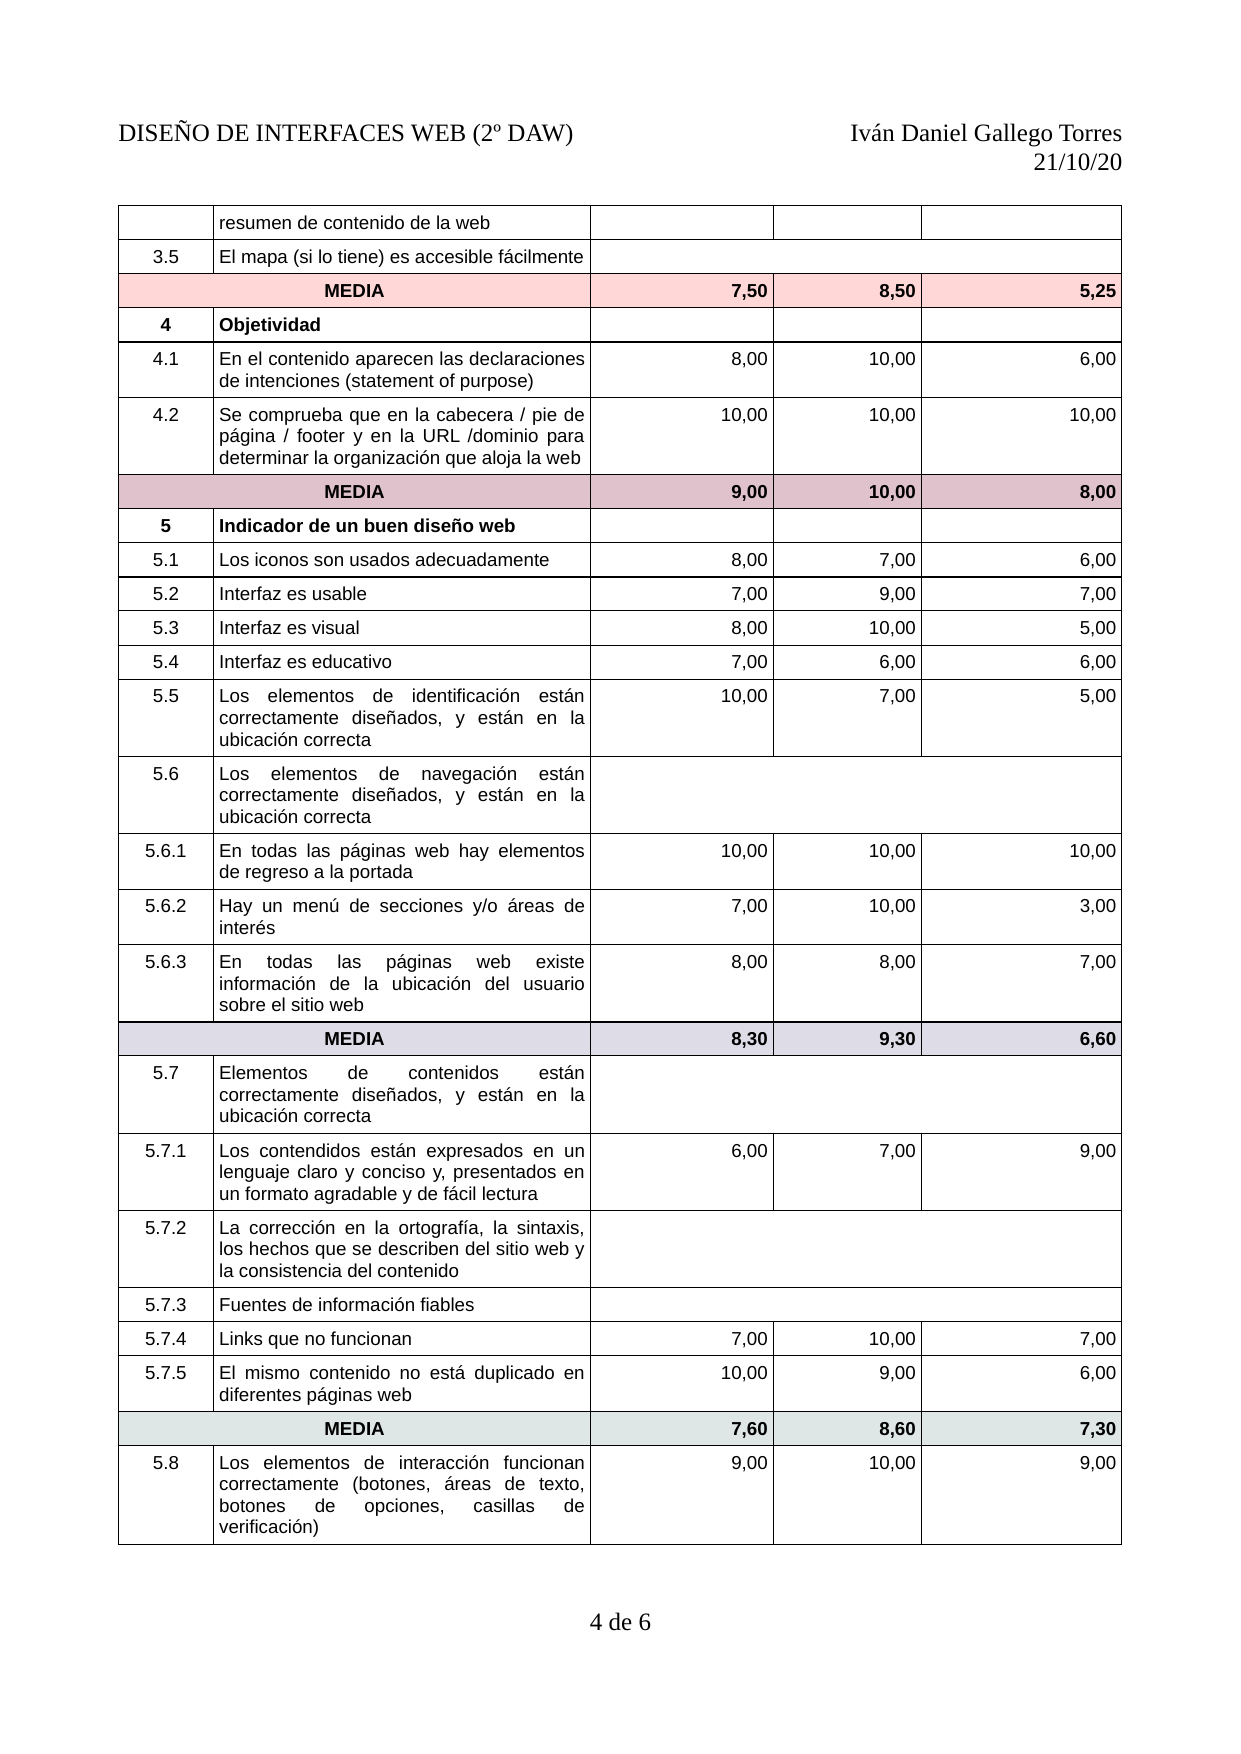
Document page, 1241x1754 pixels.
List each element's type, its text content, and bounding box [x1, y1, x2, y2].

table_cell 7,00 [591, 1322, 773, 1355]
table_cell 6,00 [922, 343, 1121, 397]
table_cell MEDIA [119, 274, 590, 307]
table_cell 9,00 [774, 578, 921, 610]
table_cell Los iconos son usados adecuadamente [214, 543, 590, 576]
table_cell 7,00 [591, 578, 773, 610]
table_cell [774, 509, 921, 542]
table_cell 10,00 [774, 834, 921, 888]
table_cell 5.7.4 [119, 1322, 213, 1355]
table_cell 5,00 [922, 680, 1121, 756]
table_cell MEDIA [119, 475, 590, 508]
table_cell 3,00 [922, 890, 1121, 944]
table_cell 6,00 [922, 1356, 1121, 1411]
table_cell 8,00 [922, 475, 1121, 508]
table_cell [591, 1288, 1121, 1321]
table_cell 9,30 [774, 1023, 921, 1055]
table_cell Objetividad [214, 308, 590, 341]
table_cell [774, 206, 921, 239]
table_cell 10,00 [922, 398, 1121, 474]
table_cell 5.2 [119, 578, 213, 610]
table_cell Se comprueba que en la cabecera / pie de página / footer y en la URL /dominio para determinar la organización que aloja la web [214, 398, 590, 474]
table_cell 5.7 [119, 1056, 213, 1133]
table_cell 4.2 [119, 398, 213, 474]
table_cell 7,00 [922, 945, 1121, 1021]
table_cell 9,00 [591, 475, 773, 508]
table_cell 7,00 [922, 1322, 1121, 1355]
table_cell [591, 757, 1121, 833]
table_cell 8,00 [591, 543, 773, 576]
table_cell resumen de contenido de la web [214, 206, 590, 239]
table_cell 7,00 [774, 680, 921, 756]
table_cell [591, 1211, 1121, 1287]
table_cell Links que no funcionan [214, 1322, 590, 1355]
table_cell 9,00 [774, 1356, 921, 1411]
table_cell El mismo contenido no está duplicado en diferentes páginas web [214, 1356, 590, 1411]
table_cell [922, 509, 1121, 542]
table_cell 5.6.3 [119, 945, 213, 1021]
table_cell Interfaz es usable [214, 578, 590, 610]
table_cell 10,00 [591, 680, 773, 756]
table_cell 4 [119, 308, 213, 341]
table_cell 6,00 [774, 646, 921, 678]
table_cell La corrección en la ortografía, la sintaxis, los hechos que se describen del sitio web y la consistencia del contenido [214, 1211, 590, 1287]
table_cell 5.8 [119, 1446, 213, 1543]
table_cell [591, 308, 773, 341]
table_cell 5.6 [119, 757, 213, 833]
table_cell 7,00 [922, 578, 1121, 610]
table_cell 5 [119, 509, 213, 542]
table_cell Los elementos de identificación están correctamente diseñados, y están en la ubicación correcta [214, 680, 590, 756]
table_cell 10,00 [591, 398, 773, 474]
table_cell Interfaz es visual [214, 611, 590, 644]
table_cell En todas las páginas web existe información de la ubicación del usuario sobre el sitio web [214, 945, 590, 1021]
table_cell 10,00 [774, 611, 921, 644]
table_cell [591, 1056, 1121, 1133]
table_cell 5,00 [922, 611, 1121, 644]
table_cell 7,60 [591, 1412, 773, 1445]
table_cell [774, 308, 921, 341]
table_cell 7,00 [591, 646, 773, 678]
table_cell 5.1 [119, 543, 213, 576]
table_cell 10,00 [922, 834, 1121, 888]
table_cell Elementos de contenidos están correctamente diseñados, y están en la ubicación correcta [214, 1056, 590, 1133]
table_cell 4.1 [119, 343, 213, 397]
table_cell 8,00 [591, 343, 773, 397]
table_cell 5.3 [119, 611, 213, 644]
table_cell 3.5 [119, 240, 213, 273]
table_cell 10,00 [774, 890, 921, 944]
table_cell Los contendidos están expresados en un lenguaje claro y conciso y, presentados en un formato agradable y de fácil lectura [214, 1134, 590, 1210]
table_cell 5.7.1 [119, 1134, 213, 1210]
table_cell [119, 206, 213, 239]
table_cell Los elementos de interacción funcionan correctamente (botones, áreas de texto, botones de opciones, casillas de verificación) [214, 1446, 590, 1543]
table_cell En todas las páginas web hay elementos de regreso a la portada [214, 834, 590, 888]
table_cell Los elementos de navegación están correctamente diseñados, y están en la ubicación correcta [214, 757, 590, 833]
table_cell 5.7.5 [119, 1356, 213, 1411]
table_cell 10,00 [774, 475, 921, 508]
table_cell 9,00 [922, 1134, 1121, 1210]
table_cell 8,50 [774, 274, 921, 307]
table_cell Hay un menú de secciones y/o áreas de interés [214, 890, 590, 944]
table_cell 5.6.1 [119, 834, 213, 888]
table_cell 10,00 [774, 1322, 921, 1355]
table_cell [922, 206, 1121, 239]
table_cell 10,00 [774, 398, 921, 474]
table_cell 10,00 [774, 1446, 921, 1543]
table_cell Fuentes de información fiables [214, 1288, 590, 1321]
table_cell 8,00 [774, 945, 921, 1021]
table_cell 8,00 [591, 945, 773, 1021]
table_cell 9,00 [922, 1446, 1121, 1543]
table_cell 5.4 [119, 646, 213, 678]
table_cell 8,60 [774, 1412, 921, 1445]
table_cell 7,00 [591, 890, 773, 944]
table_cell 7,00 [774, 1134, 921, 1210]
table_cell 10,00 [591, 834, 773, 888]
table_cell 5.7.2 [119, 1211, 213, 1287]
table_cell El mapa (si lo tiene) es accesible fácilmente [214, 240, 590, 273]
table_cell En el contenido aparecen las declaraciones de intenciones (statement of purpose) [214, 343, 590, 397]
table_cell 7,30 [922, 1412, 1121, 1445]
table_cell 5.5 [119, 680, 213, 756]
table_cell 5.7.3 [119, 1288, 213, 1321]
table_cell Interfaz es educativo [214, 646, 590, 678]
table_cell 7,50 [591, 274, 773, 307]
table_cell 6,60 [922, 1023, 1121, 1055]
table_cell 8,30 [591, 1023, 773, 1055]
table_cell MEDIA [119, 1023, 590, 1055]
table_cell MEDIA [119, 1412, 590, 1445]
table_cell 10,00 [591, 1356, 773, 1411]
table_cell 6,00 [922, 543, 1121, 576]
table_cell 5,25 [922, 274, 1121, 307]
table_cell 9,00 [591, 1446, 773, 1543]
table_cell 6,00 [922, 646, 1121, 678]
table_cell 10,00 [774, 343, 921, 397]
table_cell 7,00 [774, 543, 921, 576]
table_cell [591, 206, 773, 239]
table_cell [591, 240, 1121, 273]
table_cell 5.6.2 [119, 890, 213, 944]
table_cell 8,00 [591, 611, 773, 644]
table_cell [922, 308, 1121, 341]
table_cell 6,00 [591, 1134, 773, 1210]
table_cell Indicador de un buen diseño web [214, 509, 590, 542]
table_cell [591, 509, 773, 542]
